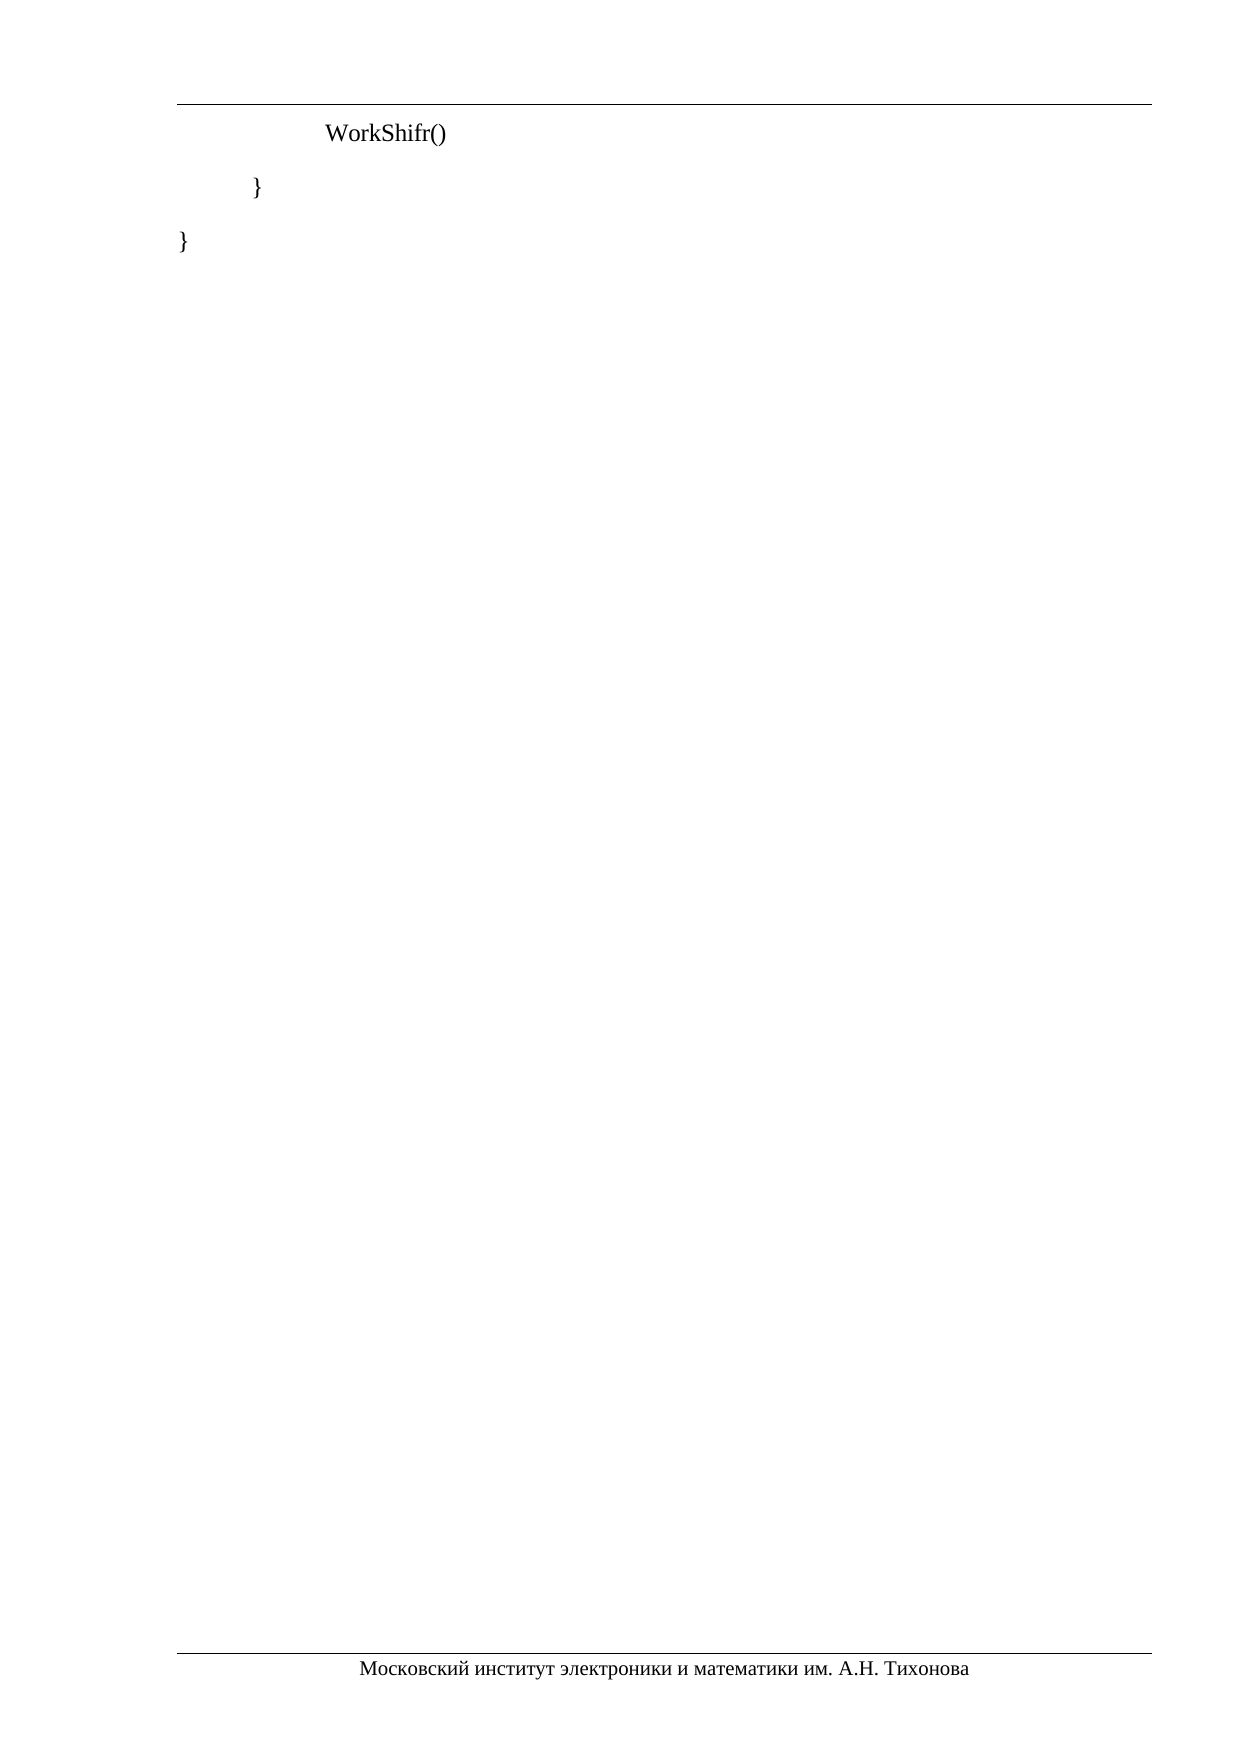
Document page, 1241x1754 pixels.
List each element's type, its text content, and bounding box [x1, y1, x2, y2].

text } [177, 172, 1152, 201]
text WorkShifr() [177, 118, 1152, 147]
text } [177, 226, 1152, 254]
